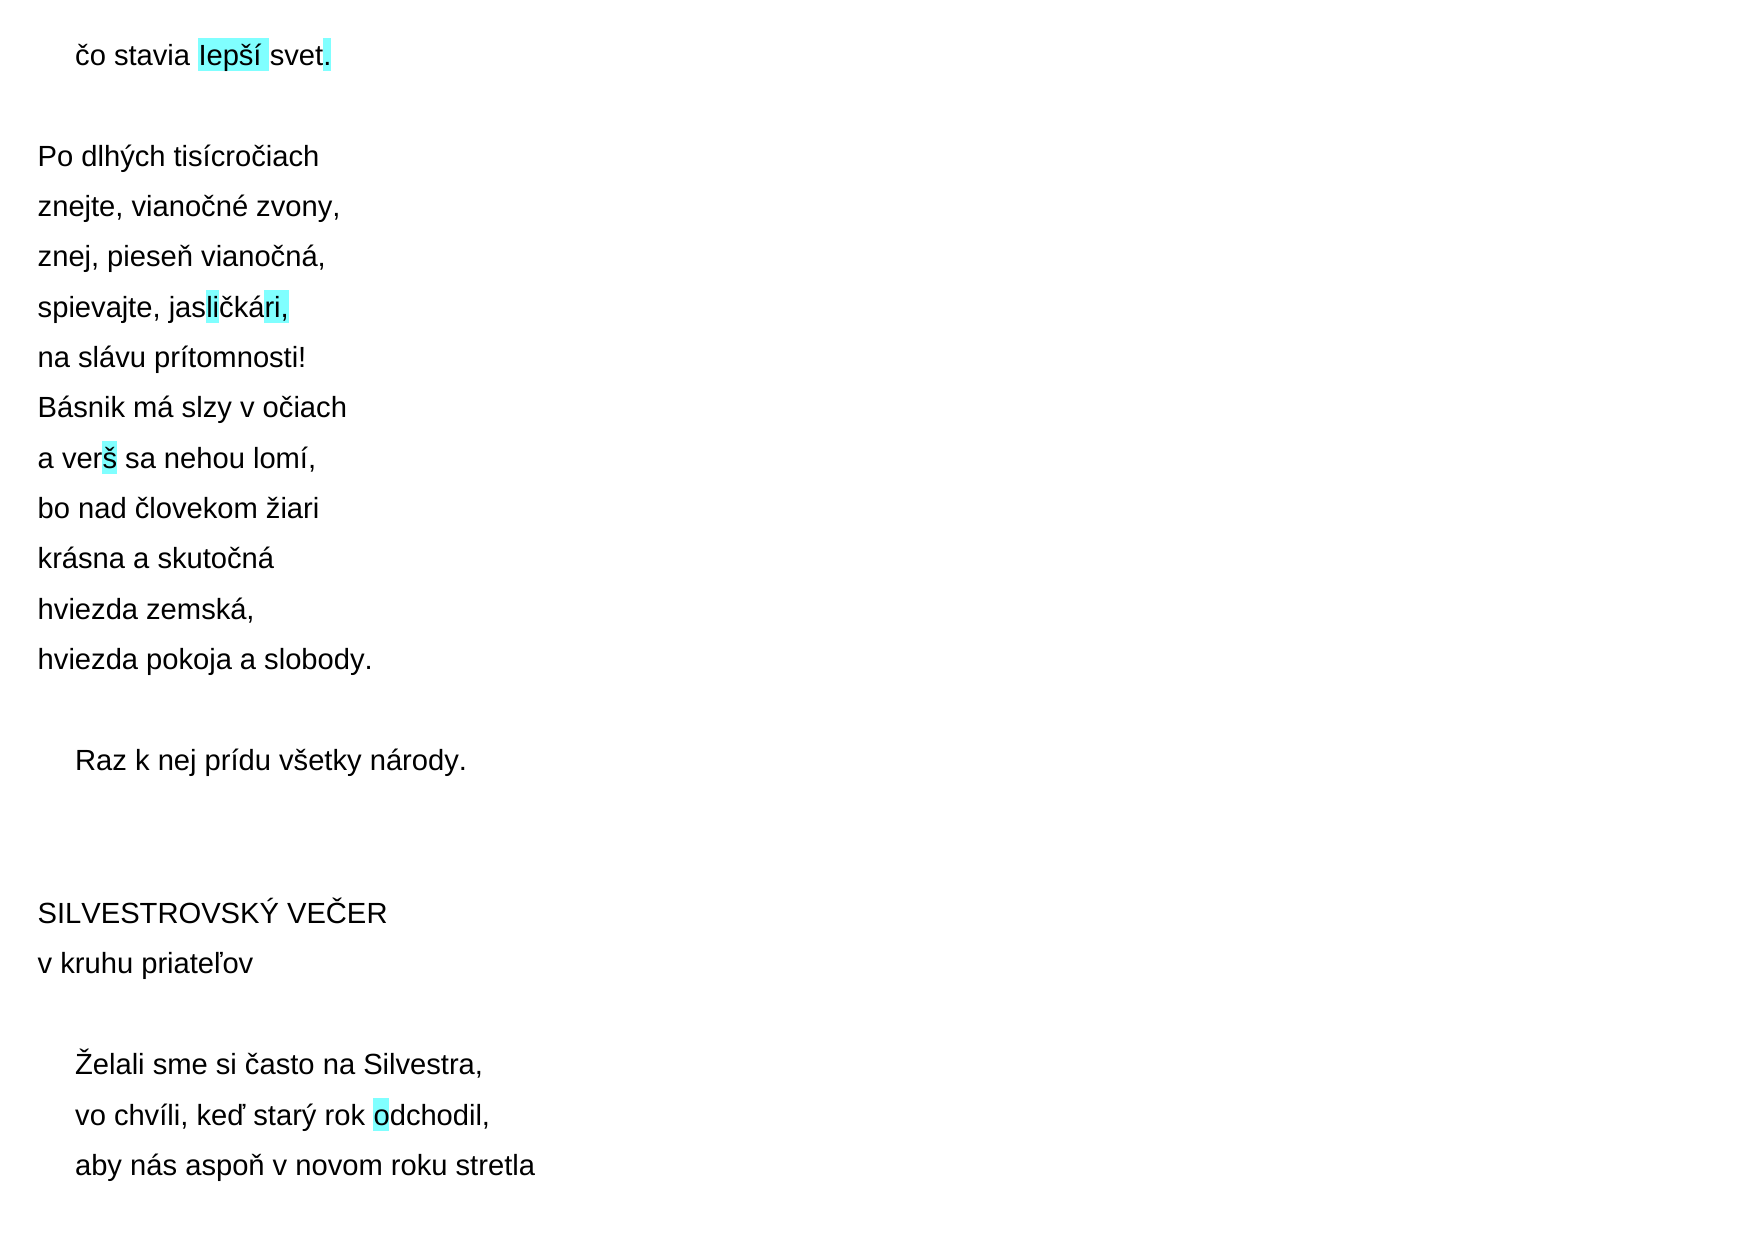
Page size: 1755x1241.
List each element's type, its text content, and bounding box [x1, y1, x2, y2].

text v kruhu priateľov [37, 946, 1148, 979]
text znej, pieseň vianočná, [37, 239, 1148, 273]
text a verš sa nehou lomí, [37, 441, 1148, 474]
text znejte, vianočné zvony, [37, 189, 1148, 223]
text na slávu prítomnosti! [37, 340, 1148, 374]
text Po dlhých tisícročiach [37, 139, 1148, 172]
text Želali sme si často na Silvestra, [37, 1047, 1148, 1081]
text vo chvíli, keď starý rok odchodil, [37, 1098, 1148, 1131]
text Raz k nej prídu všetky národy. [37, 743, 1148, 777]
text aby nás aspoň v novom roku stretla [37, 1148, 1148, 1182]
text hviezda pokoja a slobody. [37, 642, 1148, 676]
text spievajte, jasličkári, [37, 290, 1148, 323]
text Básnik má slzy v očiach [37, 390, 1148, 424]
text bo nad človekom žiari [37, 491, 1148, 524]
text krásna a skutočná [37, 541, 1148, 575]
text SILVESTROVSKÝ VEČER [37, 896, 1148, 929]
text hviezda zemská, [37, 592, 1148, 625]
text čo stavia Iepší svet. [37, 37, 1148, 71]
